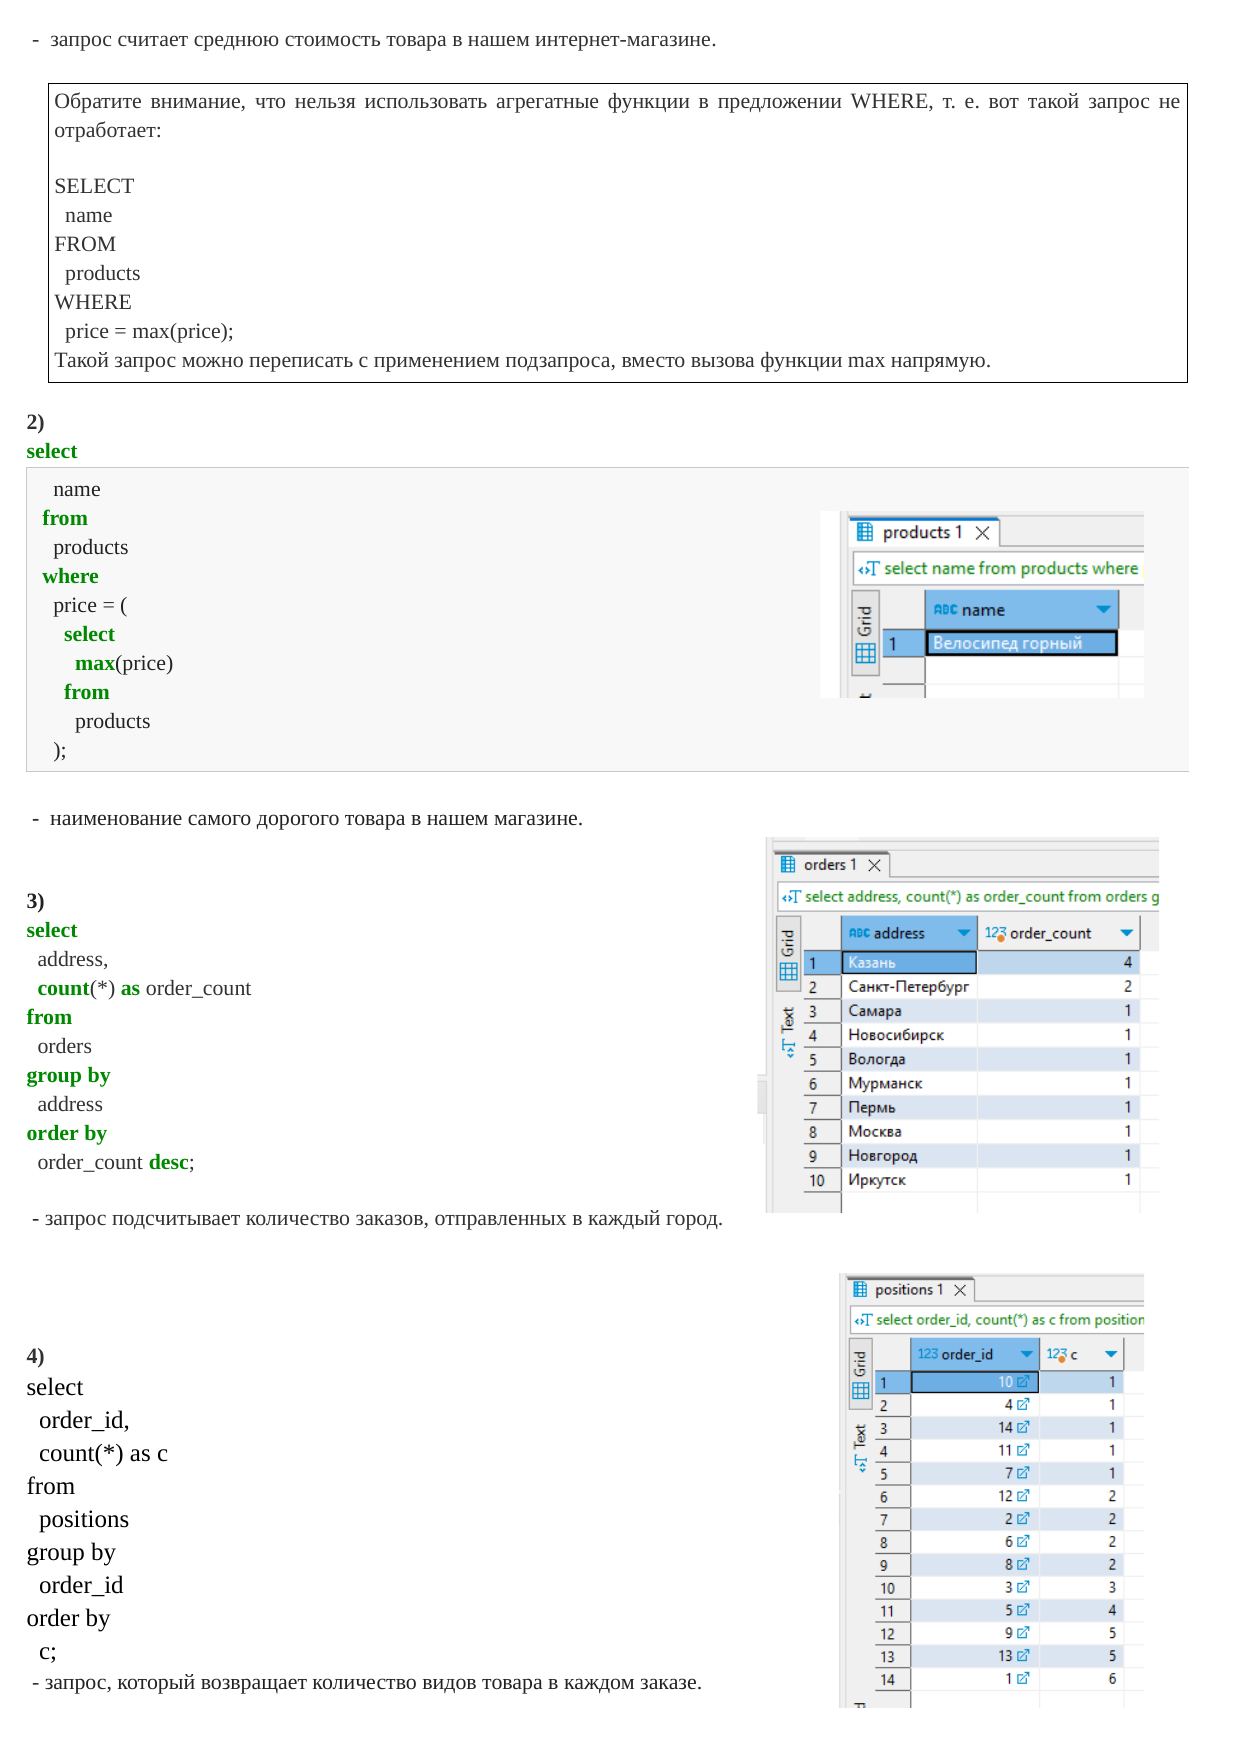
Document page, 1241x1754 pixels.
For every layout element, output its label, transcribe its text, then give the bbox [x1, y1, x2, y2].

text 2) [26, 409, 1189, 434]
text order_count desc; [26, 1149, 757, 1174]
picture [820, 511, 1144, 698]
text [1144, 583, 1189, 612]
text select [26, 1372, 838, 1400]
text orders [26, 1033, 757, 1058]
text c; [26, 1636, 838, 1664]
text [1144, 641, 1189, 669]
text products [27, 525, 820, 554]
text [1145, 1343, 1189, 1368]
text from [27, 669, 820, 698]
text [1160, 946, 1189, 971]
text [1160, 888, 1189, 913]
text - запрос, который возвращает количество видов товара в каждом заказе. [26, 1669, 838, 1694]
text order_id [26, 1570, 838, 1598]
table_header Обратите внимание, что нельзя использовать агрегатные функции в предложении WHERE, т. е. вот такой запрос не отработает: SELECT name FROM products WHERE price = max(price); Такой запрос можно переписать с применением подзапроса, вместо вызова функции max напрямую. [49, 84, 1187, 382]
text 3) [26, 888, 757, 913]
text where [27, 554, 820, 583]
text 4) [26, 1343, 838, 1368]
text from [27, 496, 1189, 525]
text count(*) as order_count [26, 975, 757, 1000]
text [1144, 554, 1189, 583]
text [1145, 1603, 1189, 1632]
text [1160, 1062, 1189, 1087]
text [1144, 612, 1189, 641]
text count(*) as c [26, 1438, 838, 1466]
text price = ( [27, 583, 820, 612]
text select [26, 917, 757, 942]
text group by [26, 1537, 838, 1566]
text [1145, 1570, 1189, 1598]
text [1145, 1438, 1189, 1466]
text max(price) [27, 641, 820, 669]
text - наименование самого дорогого товара в нашем магазине. [26, 805, 1189, 830]
text [1145, 1372, 1189, 1400]
text from [26, 1004, 757, 1029]
text products [27, 698, 1189, 727]
picture [757, 837, 1160, 1213]
text [1160, 975, 1189, 1000]
text order by [26, 1603, 838, 1632]
text - запрос подсчитывает количество заказов, отправленных в каждый город. [26, 1205, 1189, 1230]
text address, [26, 946, 757, 971]
text [1160, 1091, 1189, 1116]
text ); [27, 727, 1189, 771]
text order_id, [26, 1405, 838, 1433]
text [1145, 1537, 1189, 1566]
text select [27, 612, 820, 641]
text [1145, 1471, 1189, 1499]
text address [26, 1091, 757, 1116]
text from [26, 1471, 838, 1499]
text [1145, 1405, 1189, 1433]
text positions [26, 1504, 838, 1532]
text order by [26, 1120, 757, 1145]
text [1160, 1004, 1189, 1029]
text [1160, 1033, 1189, 1058]
text select [26, 438, 1189, 463]
text [1145, 1504, 1189, 1532]
text name [27, 468, 1189, 496]
text [1144, 669, 1189, 698]
picture [838, 1273, 1145, 1708]
text [1160, 917, 1189, 942]
text - запрос считает среднюю стоимость товара в нашем интернет-магазине. [26, 26, 1189, 52]
text [1144, 525, 1189, 554]
text group by [26, 1062, 757, 1087]
text [1160, 1120, 1189, 1145]
text [1145, 1636, 1189, 1664]
text [1160, 1149, 1189, 1174]
